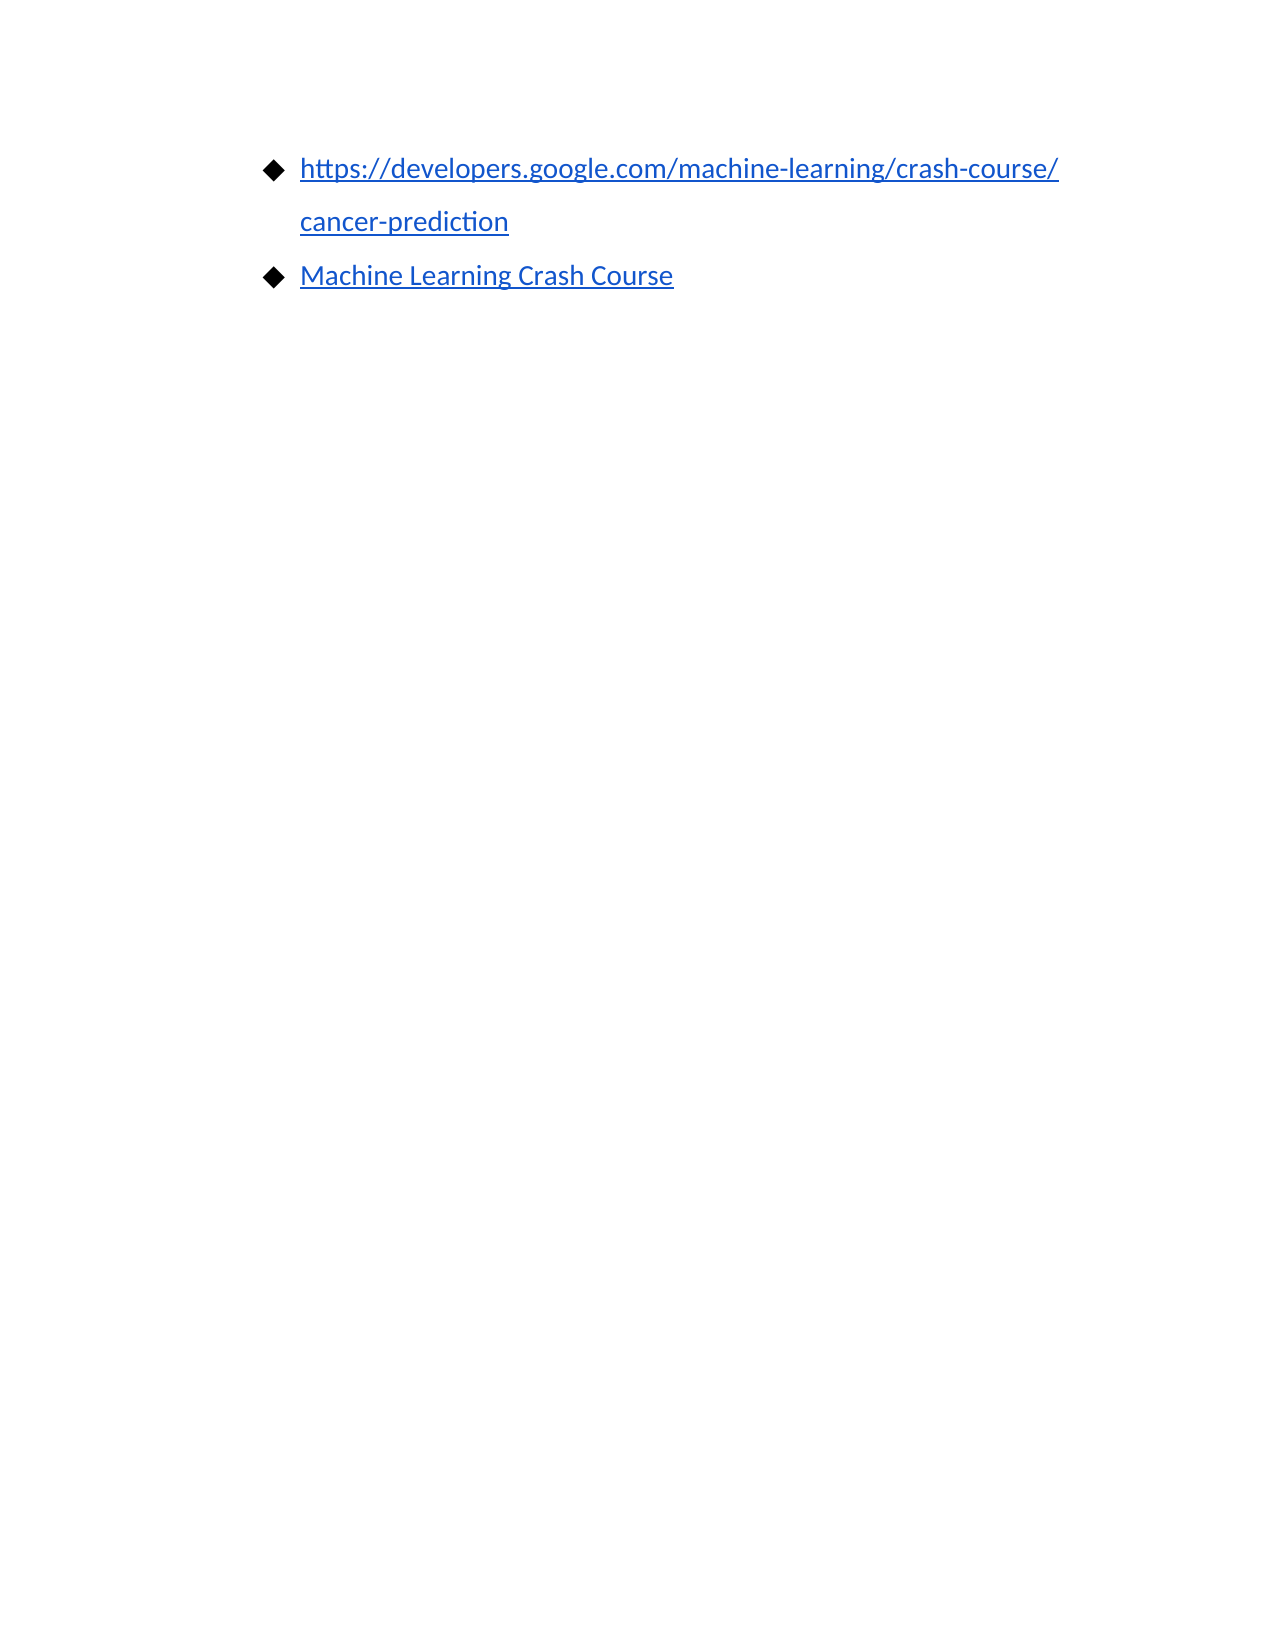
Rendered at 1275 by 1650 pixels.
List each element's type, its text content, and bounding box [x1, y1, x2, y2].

list https://developers.google.com/machine-learning/crash-course/cancer-prediction [262, 150, 1125, 239]
list Machine Learning Crash Course [262, 257, 1125, 292]
